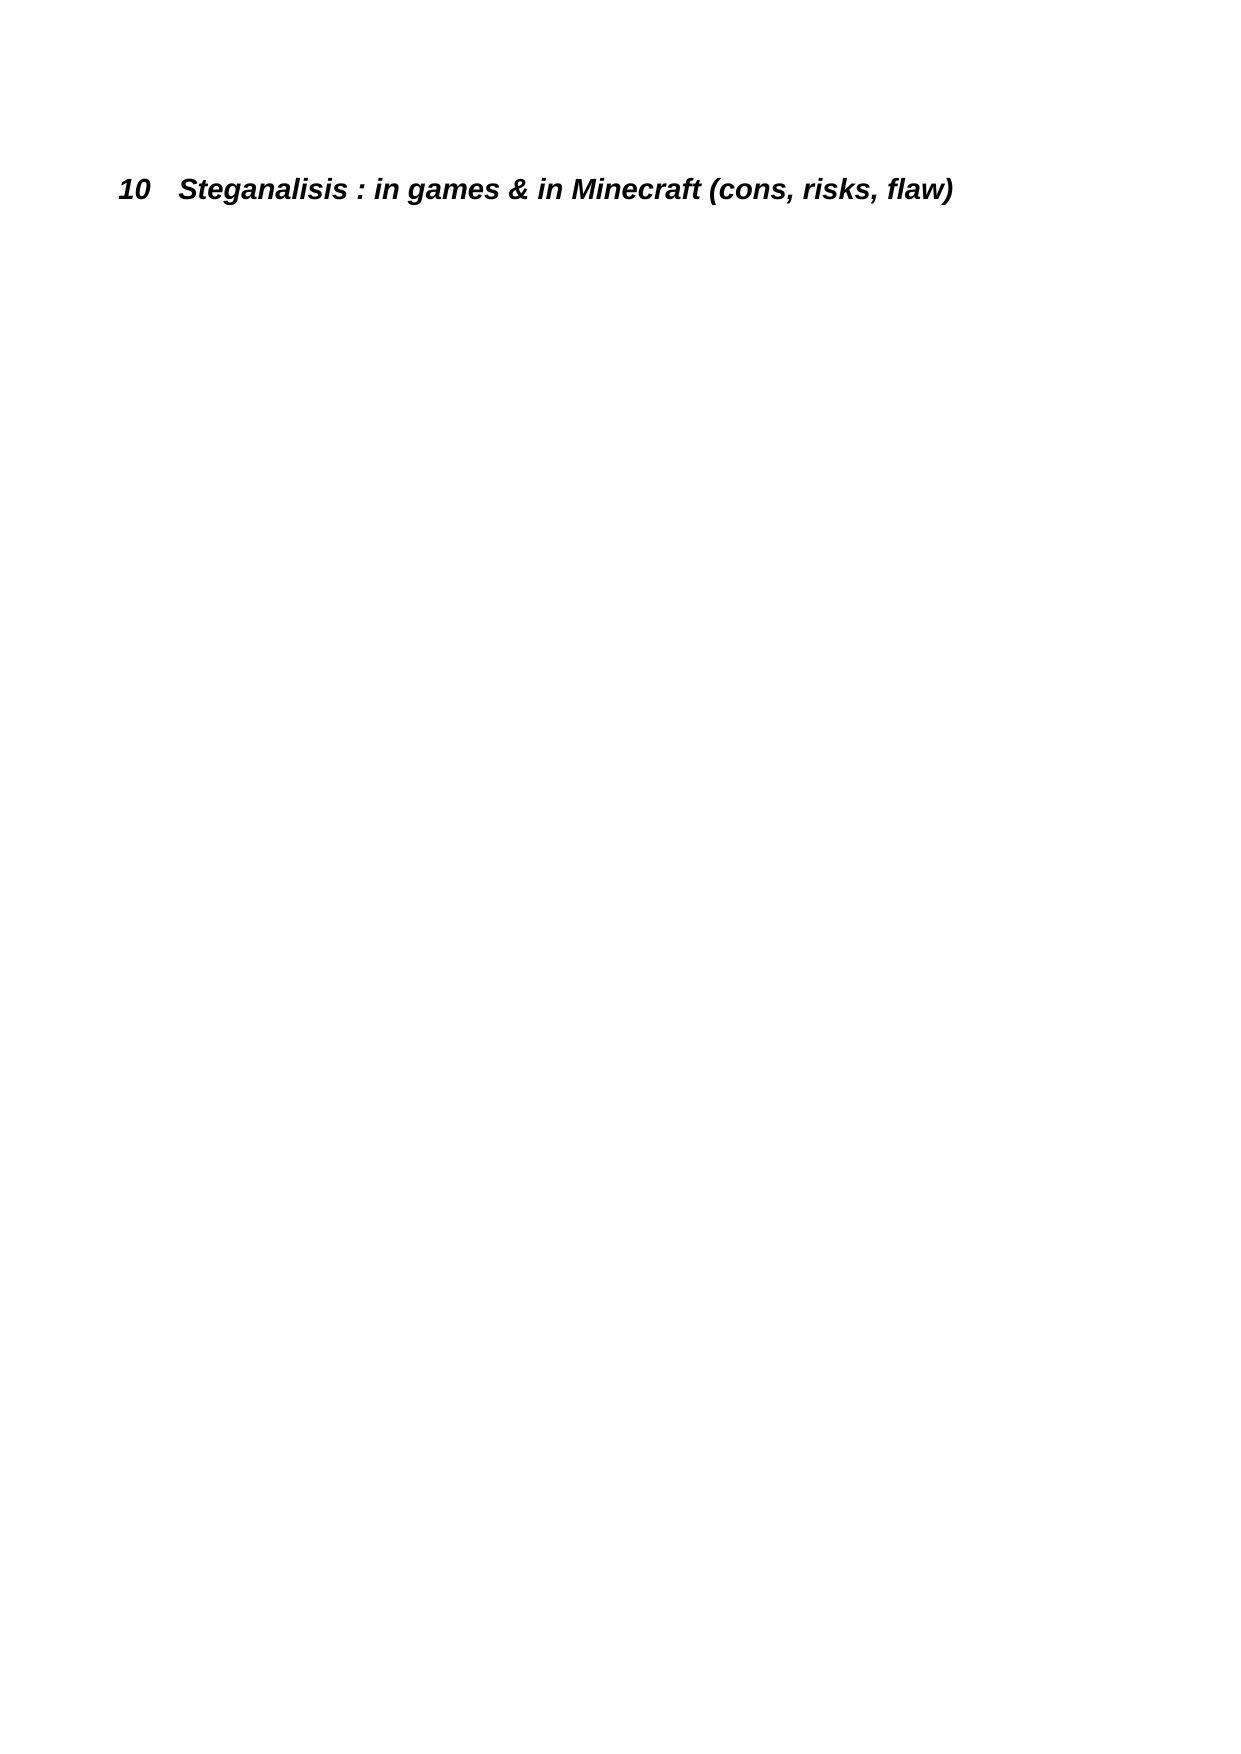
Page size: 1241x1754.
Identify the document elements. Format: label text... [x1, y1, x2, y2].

subtitle Steganalisis : in games & in Minecraft (cons, risks, flaw) [118, 172, 1122, 205]
